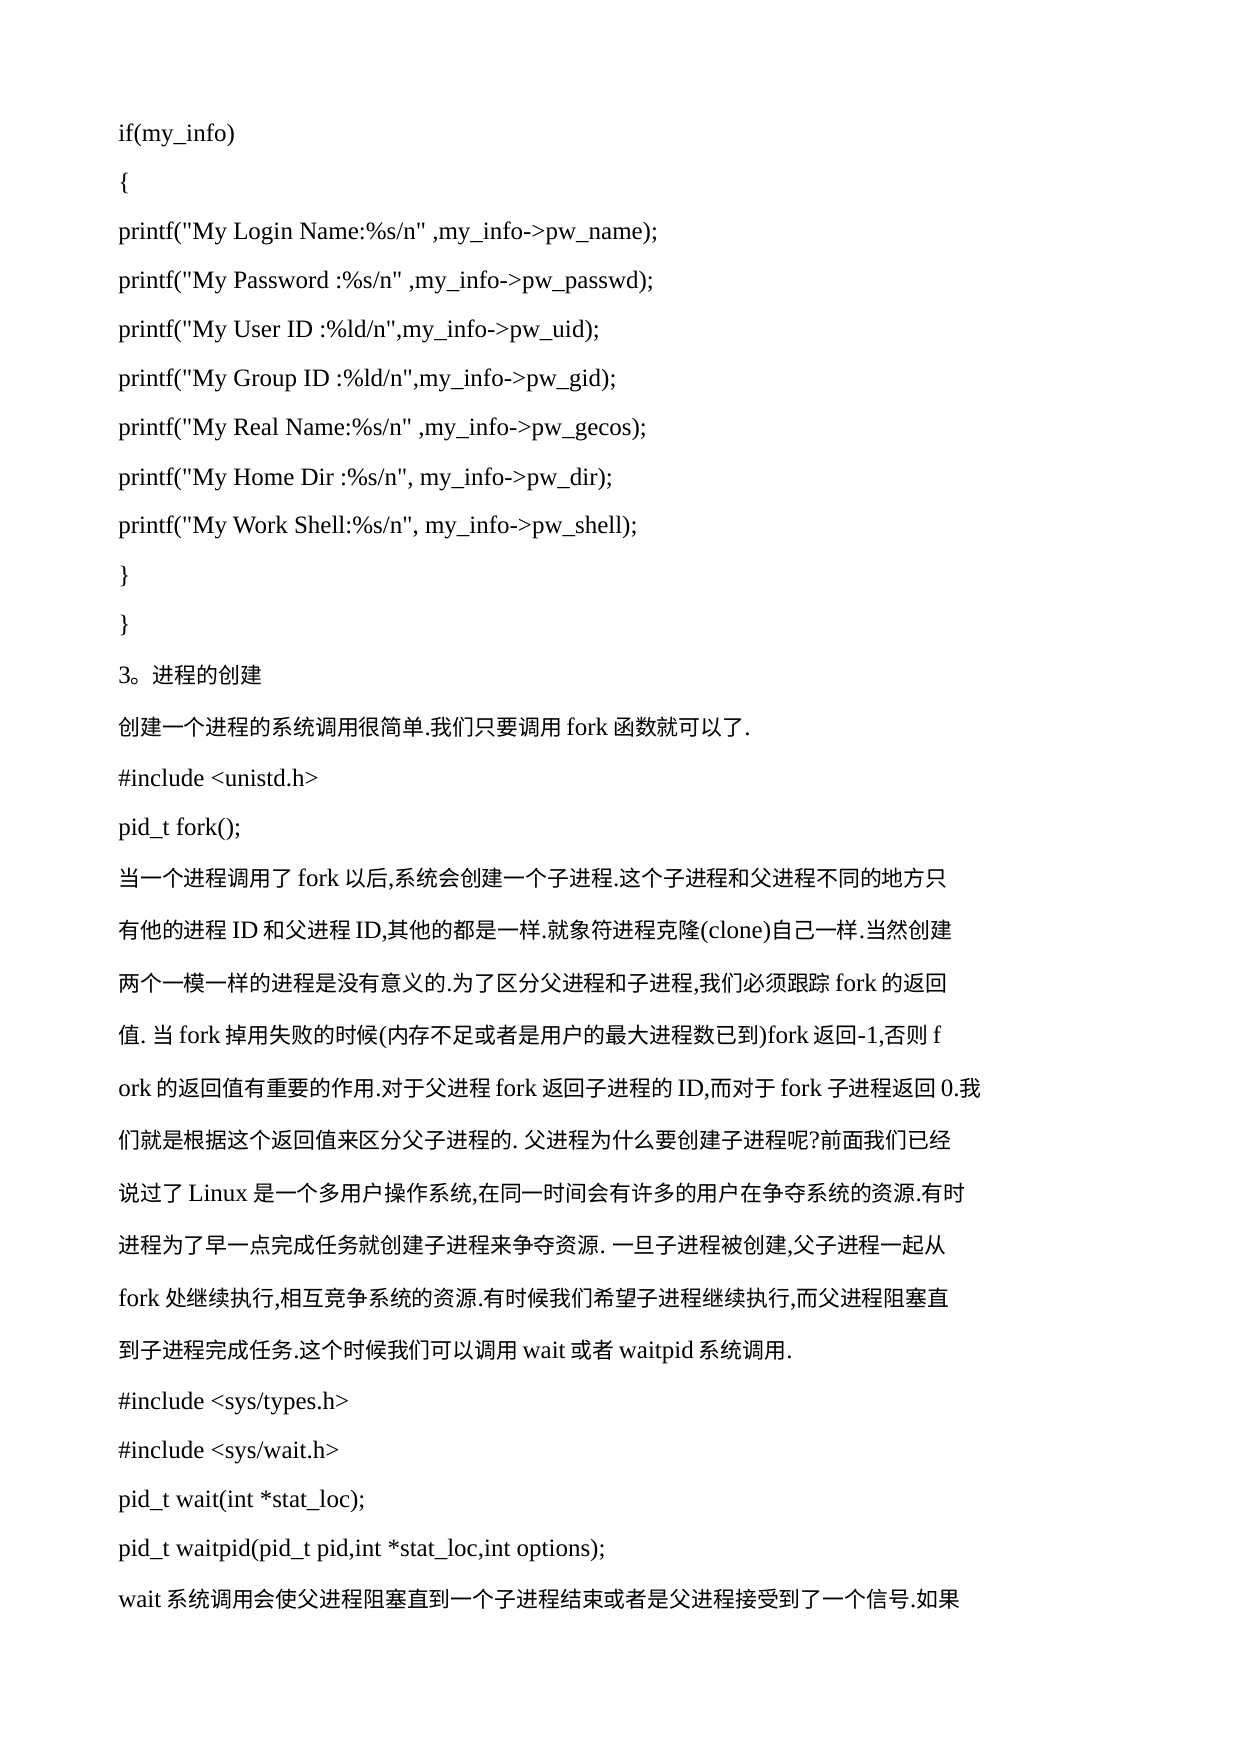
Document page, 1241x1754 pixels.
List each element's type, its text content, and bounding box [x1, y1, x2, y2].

text printf("My Group ID :%ld/n",my_info->pw_gid); [118, 363, 1122, 392]
text if(my_info) [118, 118, 1122, 147]
text ork的返回值有重要的作用.对于父进程fork返回子进程的ID,而对于fork子进程返回0.我 [118, 1071, 1122, 1103]
text printf("My Home Dir :%s/n", my_info->pw_dir); [118, 462, 1122, 490]
text 创建一个进程的系统调用很简单.我们只要调用fork函数就可以了. [118, 710, 1122, 742]
text printf("My Work Shell:%s/n", my_info->pw_shell); [118, 511, 1122, 539]
text 进程为了早一点完成任务就创建子进程来争夺资源. 一旦子进程被创建,父子进程一起从 [118, 1228, 1122, 1260]
text pid_t wait(int *stat_loc); [118, 1484, 1122, 1513]
text pid_t fork(); [118, 812, 1122, 841]
text 当一个进程调用了fork以后,系统会创建一个子进程.这个子进程和父进程不同的地方只 [118, 861, 1122, 893]
text printf("My User ID :%ld/n",my_info->pw_uid); [118, 314, 1122, 343]
text printf("My Real Name:%s/n" ,my_info->pw_gecos); [118, 412, 1122, 441]
text 3。进程的创建 [118, 658, 1122, 689]
text printf("My Login Name:%s/n" ,my_info->pw_name); [118, 216, 1122, 245]
text 到子进程完成任务.这个时候我们可以调用wait或者waitpid系统调用. [118, 1333, 1122, 1365]
text #include <sys/types.h> [118, 1386, 1122, 1415]
text 两个一模一样的进程是没有意义的.为了区分父进程和子进程,我们必须跟踪fork的返回 [118, 966, 1122, 998]
text fork处继续执行,相互竞争系统的资源.有时候我们希望子进程继续执行,而父进程阻塞直 [118, 1281, 1122, 1313]
text wait系统调用会使父进程阻塞直到一个子进程结束或者是父进程接受到了一个信号.如果 [118, 1582, 1122, 1614]
text 值. 当fork掉用失败的时候(内存不足或者是用户的最大进程数已到)fork返回-1,否则f [118, 1018, 1122, 1050]
text pid_t waitpid(pid_t pid,int *stat_loc,int options); [118, 1533, 1122, 1562]
text 说过了Linux是一个多用户操作系统,在同一时间会有许多的用户在争夺系统的资源.有时 [118, 1176, 1122, 1208]
text printf("My Password :%s/n" ,my_info->pw_passwd); [118, 265, 1122, 294]
text #include <unistd.h> [118, 763, 1122, 792]
text { [118, 167, 1122, 196]
text } [118, 560, 1122, 588]
text 们就是根据这个返回值来区分父子进程的. 父进程为什么要创建子进程呢?前面我们已经 [118, 1123, 1122, 1155]
text #include <sys/wait.h> [118, 1435, 1122, 1464]
text 有他的进程ID和父进程ID,其他的都是一样.就象符进程克隆(clone)自己一样.当然创建 [118, 913, 1122, 945]
text } [118, 609, 1122, 637]
